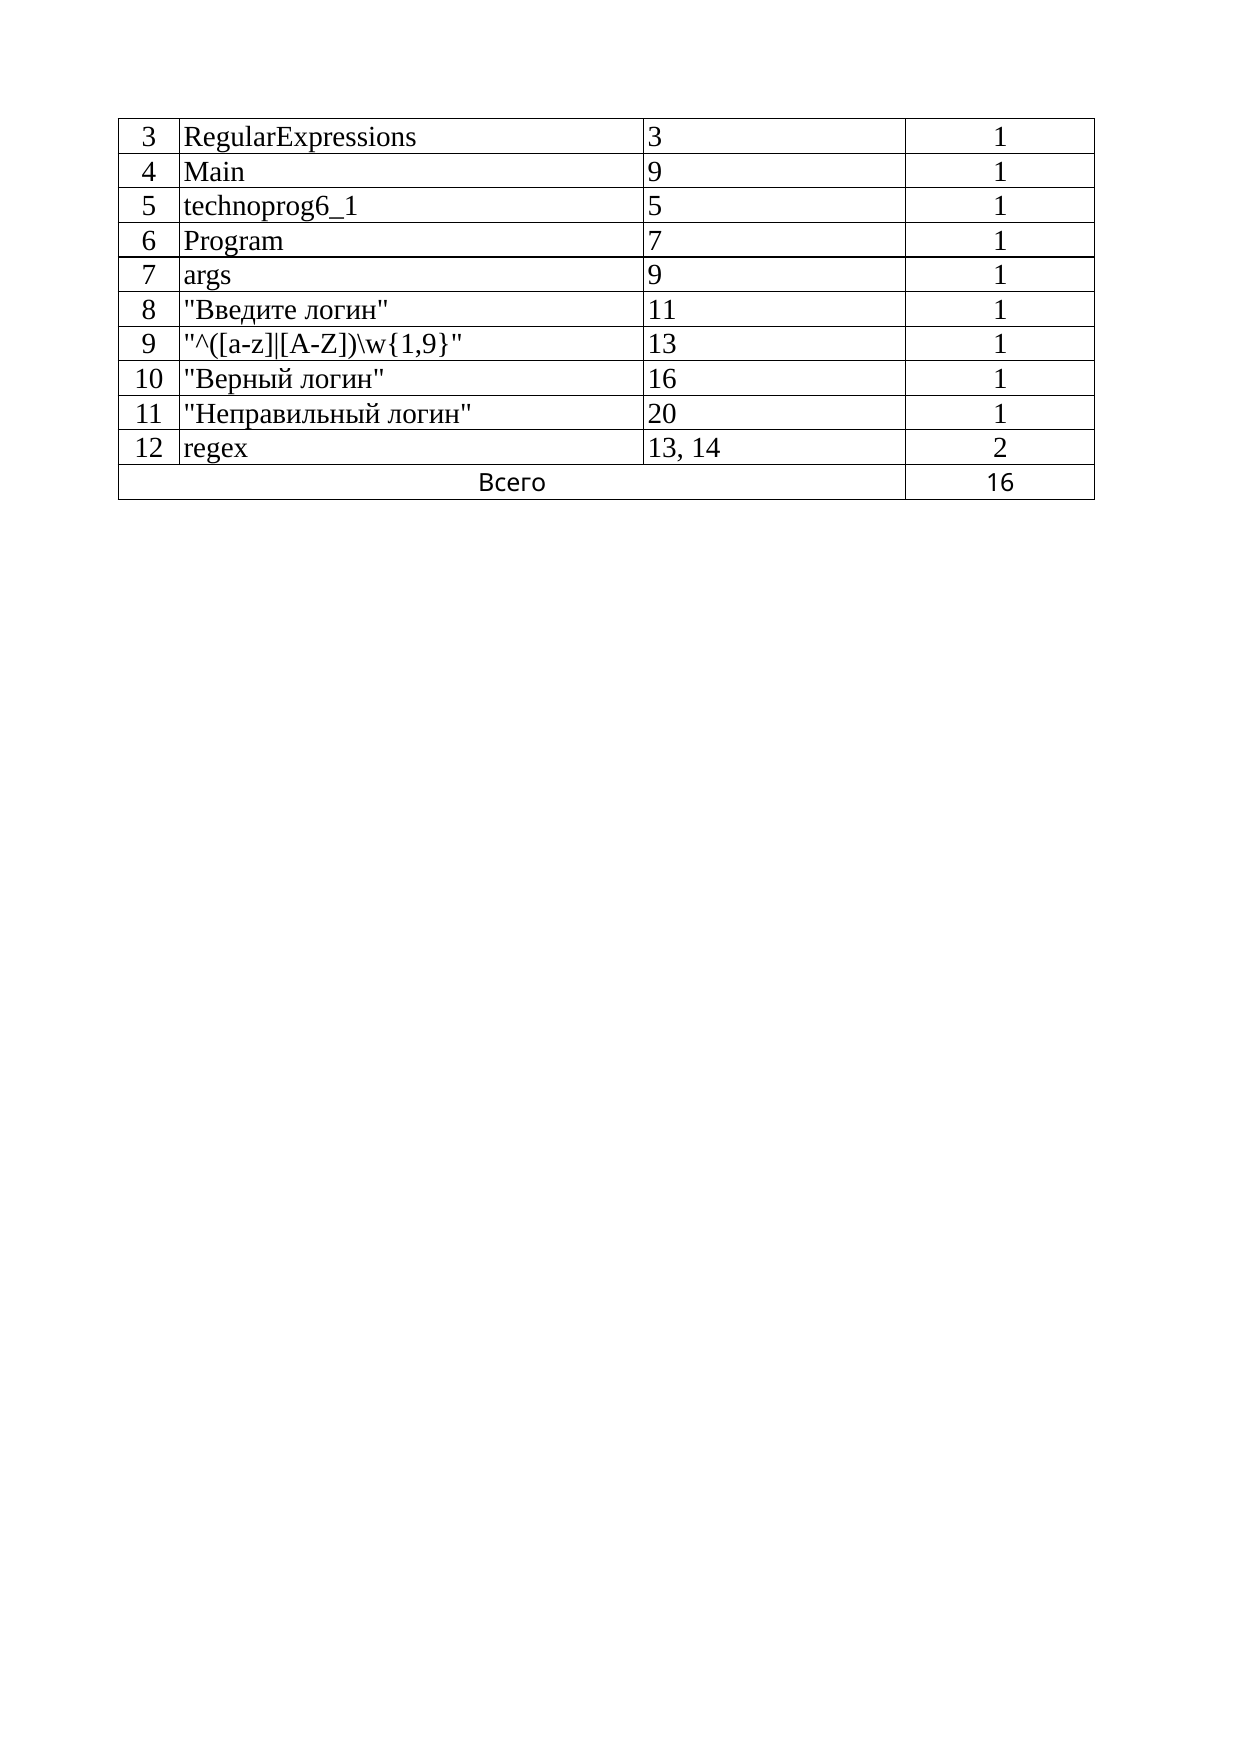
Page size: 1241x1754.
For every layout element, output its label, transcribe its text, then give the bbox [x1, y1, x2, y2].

table_cell 10 [119, 361, 179, 395]
table_cell 1 [906, 258, 1094, 291]
table_cell 3 [644, 119, 905, 153]
table_cell 8 [119, 292, 179, 326]
table_cell 1 [906, 396, 1094, 429]
table_cell "Верный логин" [180, 361, 643, 395]
table_cell 16 [906, 465, 1094, 499]
table_cell 1 [906, 154, 1094, 187]
table_cell Program [180, 223, 643, 256]
table_cell "^([a-z]|[A-Z])\w{1,9}" [180, 327, 643, 360]
table_cell 9 [644, 154, 905, 187]
table_cell 11 [644, 292, 905, 326]
table_cell Main [180, 154, 643, 187]
table_cell 1 [906, 327, 1094, 360]
table_cell 1 [906, 292, 1094, 326]
table_cell 5 [644, 188, 905, 222]
table_cell args [180, 258, 643, 291]
table_cell "Неправильный логин" [180, 396, 643, 429]
table_cell 7 [644, 223, 905, 256]
table_cell 1 [906, 361, 1094, 395]
table_cell 2 [906, 430, 1094, 464]
table_cell 3 [119, 119, 179, 153]
table_cell 16 [644, 361, 905, 395]
table_cell 6 [119, 223, 179, 256]
table_cell 1 [906, 119, 1094, 153]
table_cell regex [180, 430, 643, 464]
table_cell 5 [119, 188, 179, 222]
table_cell "Введите логин" [180, 292, 643, 326]
table_cell 9 [119, 327, 179, 360]
table_cell 13 [644, 327, 905, 360]
table_cell 1 [906, 188, 1094, 222]
table_cell Всего [119, 465, 905, 499]
table_cell 11 [119, 396, 179, 429]
table_cell 1 [906, 223, 1094, 256]
table_cell 20 [644, 396, 905, 429]
table_cell 4 [119, 154, 179, 187]
table_cell 7 [119, 258, 179, 291]
table_cell technoprog6_1 [180, 188, 643, 222]
table_cell 12 [119, 430, 179, 464]
table_cell 13, 14 [644, 430, 905, 464]
table_cell 9 [644, 258, 905, 291]
table_cell RegularExpressions [180, 119, 643, 153]
